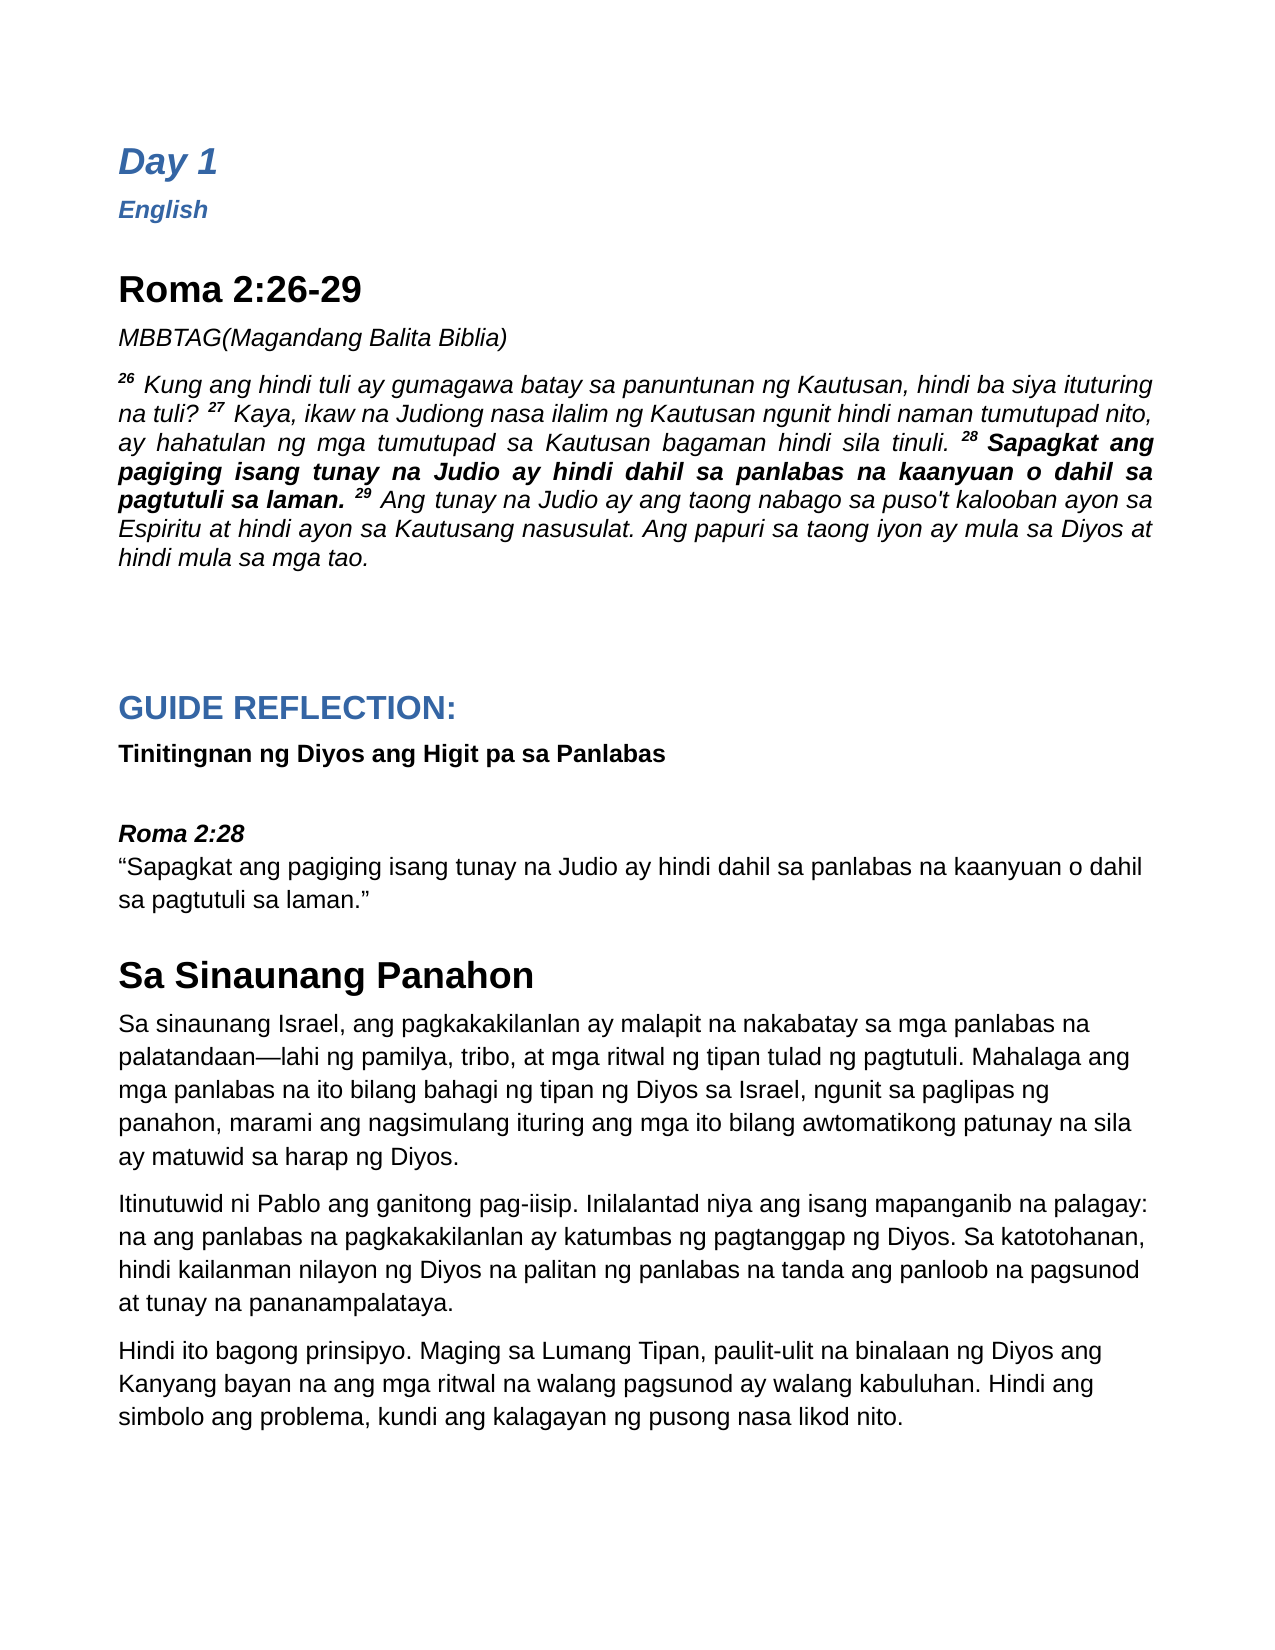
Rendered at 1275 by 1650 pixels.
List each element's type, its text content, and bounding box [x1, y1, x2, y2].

text Itinutuwid ni Pablo ang ganitong pag-iisip. Inilalantad niya ang isang mapanganib na palagay: na ang panlabas na pagkakakilanlan ay katumbas ng pagtanggap ng Diyos. Sa katotohanan, hindi kailanman nilayon ng Diyos na palitan ng panlabas na tanda ang panloob na pagsunod at tunay na pananampalataya. [118, 1189, 1157, 1317]
text 26 Kung ang hindi tuli ay gumagawa batay sa panuntunan ng Kautusan, hindi ba siya ituturing na tuli? 27 Kaya, ikaw na Judiong nasa ilalim ng Kautusan ngunit hindi naman tumutupad nito, ay hahatulan ng mga tumutupad sa Kautusan bagaman hindi sila tinuli. 28 Sapagkat ang pagiging isang tunay na Judio ay hindi dahil sa panlabas na kaanyuan o dahil sa pagtutuli sa laman. 29 Ang tunay na Judio ay ang taong nabago sa puso't kalooban ayon sa Espiritu at hindi ayon sa Kautusang nasusulat. Ang papuri sa taong iyon ay mula sa Diyos at hindi mula sa mga tao. [118, 370, 1157, 572]
text MBBTAG(Magandang Balita Biblia) [118, 323, 1157, 352]
subtitle GUIDE REFLECTION: [118, 688, 1157, 726]
text English [118, 194, 1157, 223]
subtitle Roma 2:26-29 [118, 267, 1157, 310]
subtitle Day 1 [118, 139, 1157, 182]
text Sa sinaunang Israel, ang pagkakakilanlan ay malapit na nakabatay sa mga panlabas na palatandaan—lahi ng pamilya, tribo, at mga ritwal ng tipan tulad ng pagtutuli. Mahalaga ang mga panlabas na ito bilang bahagi ng tipan ng Diyos sa Israel, ngunit sa paglipas ng panahon, marami ang nagsimulang ituring ang mga ito bilang awtomatikong patunay na sila ay matuwid sa harap ng Diyos. [118, 1009, 1157, 1170]
text Tinitingnan ng Diyos ang Higit pa sa Panlabas [118, 739, 1157, 800]
subtitle Sa Sinaunang Panahon [118, 954, 1157, 997]
text Roma 2:28 “Sapagkat ang pagiging isang tunay na Judio ay hindi dahil sa panlabas na kaanyuan o dahil sa pagtutuli sa laman.” [118, 819, 1157, 914]
text Hindi ito bagong prinsipyo. Maging sa Lumang Tipan, paulit-ulit na binalaan ng Diyos ang Kanyang bayan na ang mga ritwal na walang pagsunod ay walang kabuluhan. Hindi ang simbolo ang problema, kundi ang kalagayan ng pusong nasa likod nito. [118, 1336, 1157, 1431]
